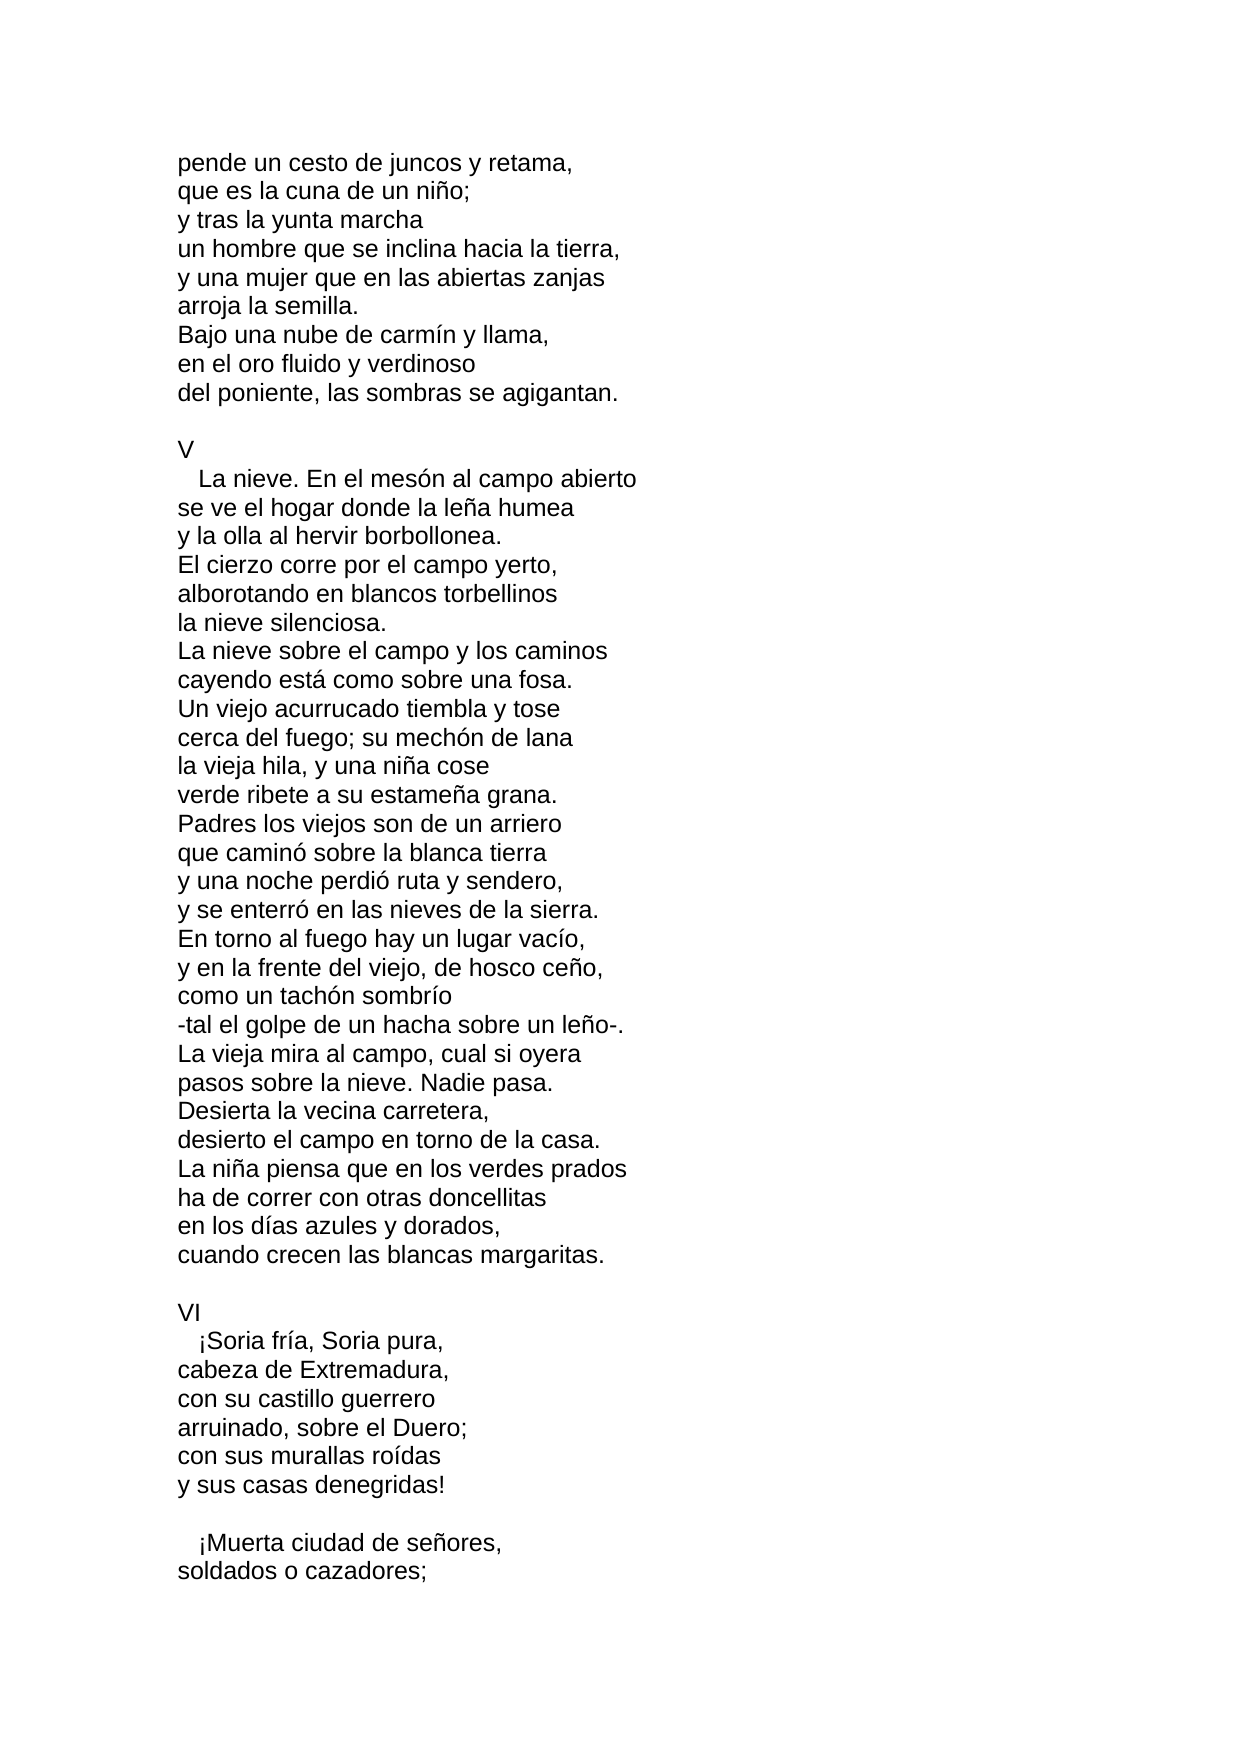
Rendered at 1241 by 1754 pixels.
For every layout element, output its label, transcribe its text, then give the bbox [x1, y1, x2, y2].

text que es la cuna de un niño; [177, 176, 1063, 205]
text cabeza de Extremadura, [177, 1355, 1063, 1384]
text Un viejo acurrucado tiembla y tose [177, 694, 1063, 723]
text arroja la semilla. [177, 291, 1063, 320]
text La niña piensa que en los verdes prados [177, 1154, 1063, 1183]
text Padres los viejos son de un arriero [177, 809, 1063, 838]
text El cierzo corre por el campo yerto, [177, 550, 1063, 579]
text con su castillo guerrero [177, 1384, 1063, 1413]
text -tal el golpe de un hacha sobre un leño-. [177, 1010, 1063, 1039]
text como un tachón sombrío [177, 981, 1063, 1010]
text que caminó sobre la blanca tierra [177, 838, 1063, 866]
text La vieja mira al campo, cual si oyera [177, 1039, 1063, 1068]
text ha de correr con otras doncellitas [177, 1183, 1063, 1211]
text y sus casas denegridas! [177, 1470, 1063, 1499]
text del poniente, las sombras se agigantan. [177, 378, 1063, 406]
text con sus murallas roídas [177, 1441, 1063, 1470]
text pende un cesto de juncos y retama, [177, 148, 1063, 176]
text en los días azules y dorados, [177, 1211, 1063, 1240]
text verde ribete a su estameña grana. [177, 780, 1063, 809]
text y una mujer que en las abiertas zanjas [177, 263, 1063, 291]
text y en la frente del viejo, de hosco ceño, [177, 953, 1063, 981]
text la vieja hila, y una niña cose [177, 751, 1063, 780]
text La nieve sobre el campo y los caminos [177, 636, 1063, 665]
text pasos sobre la nieve. Nadie pasa. [177, 1068, 1063, 1096]
text soldados o cazadores; [177, 1556, 1063, 1585]
text se ve el hogar donde la leña humea [177, 493, 1063, 521]
text arruinado, sobre el Duero; [177, 1413, 1063, 1441]
text VI [177, 1298, 1063, 1326]
text un hombre que se inclina hacia la tierra, [177, 234, 1063, 263]
text y tras la yunta marcha [177, 205, 1063, 234]
text La nieve. En el mesón al campo abierto [177, 464, 1063, 493]
text cuando crecen las blancas margaritas. [177, 1240, 1063, 1269]
text la nieve silenciosa. [177, 608, 1063, 636]
text alborotando en blancos torbellinos [177, 579, 1063, 608]
text cerca del fuego; su mechón de lana [177, 723, 1063, 751]
text ¡Muerta ciudad de señores, [177, 1528, 1063, 1556]
text desierto el campo en torno de la casa. [177, 1125, 1063, 1154]
text y la olla al hervir borbollonea. [177, 521, 1063, 550]
text Desierta la vecina carretera, [177, 1096, 1063, 1125]
text y una noche perdió ruta y sendero, [177, 866, 1063, 895]
text en el oro fluido y verdinoso [177, 349, 1063, 378]
text cayendo está como sobre una fosa. [177, 665, 1063, 694]
text y se enterró en las nieves de la sierra. [177, 895, 1063, 924]
text V [177, 435, 1063, 464]
text ¡Soria fría, Soria pura, [177, 1326, 1063, 1355]
text En torno al fuego hay un lugar vacío, [177, 924, 1063, 953]
text Bajo una nube de carmín y llama, [177, 320, 1063, 349]
